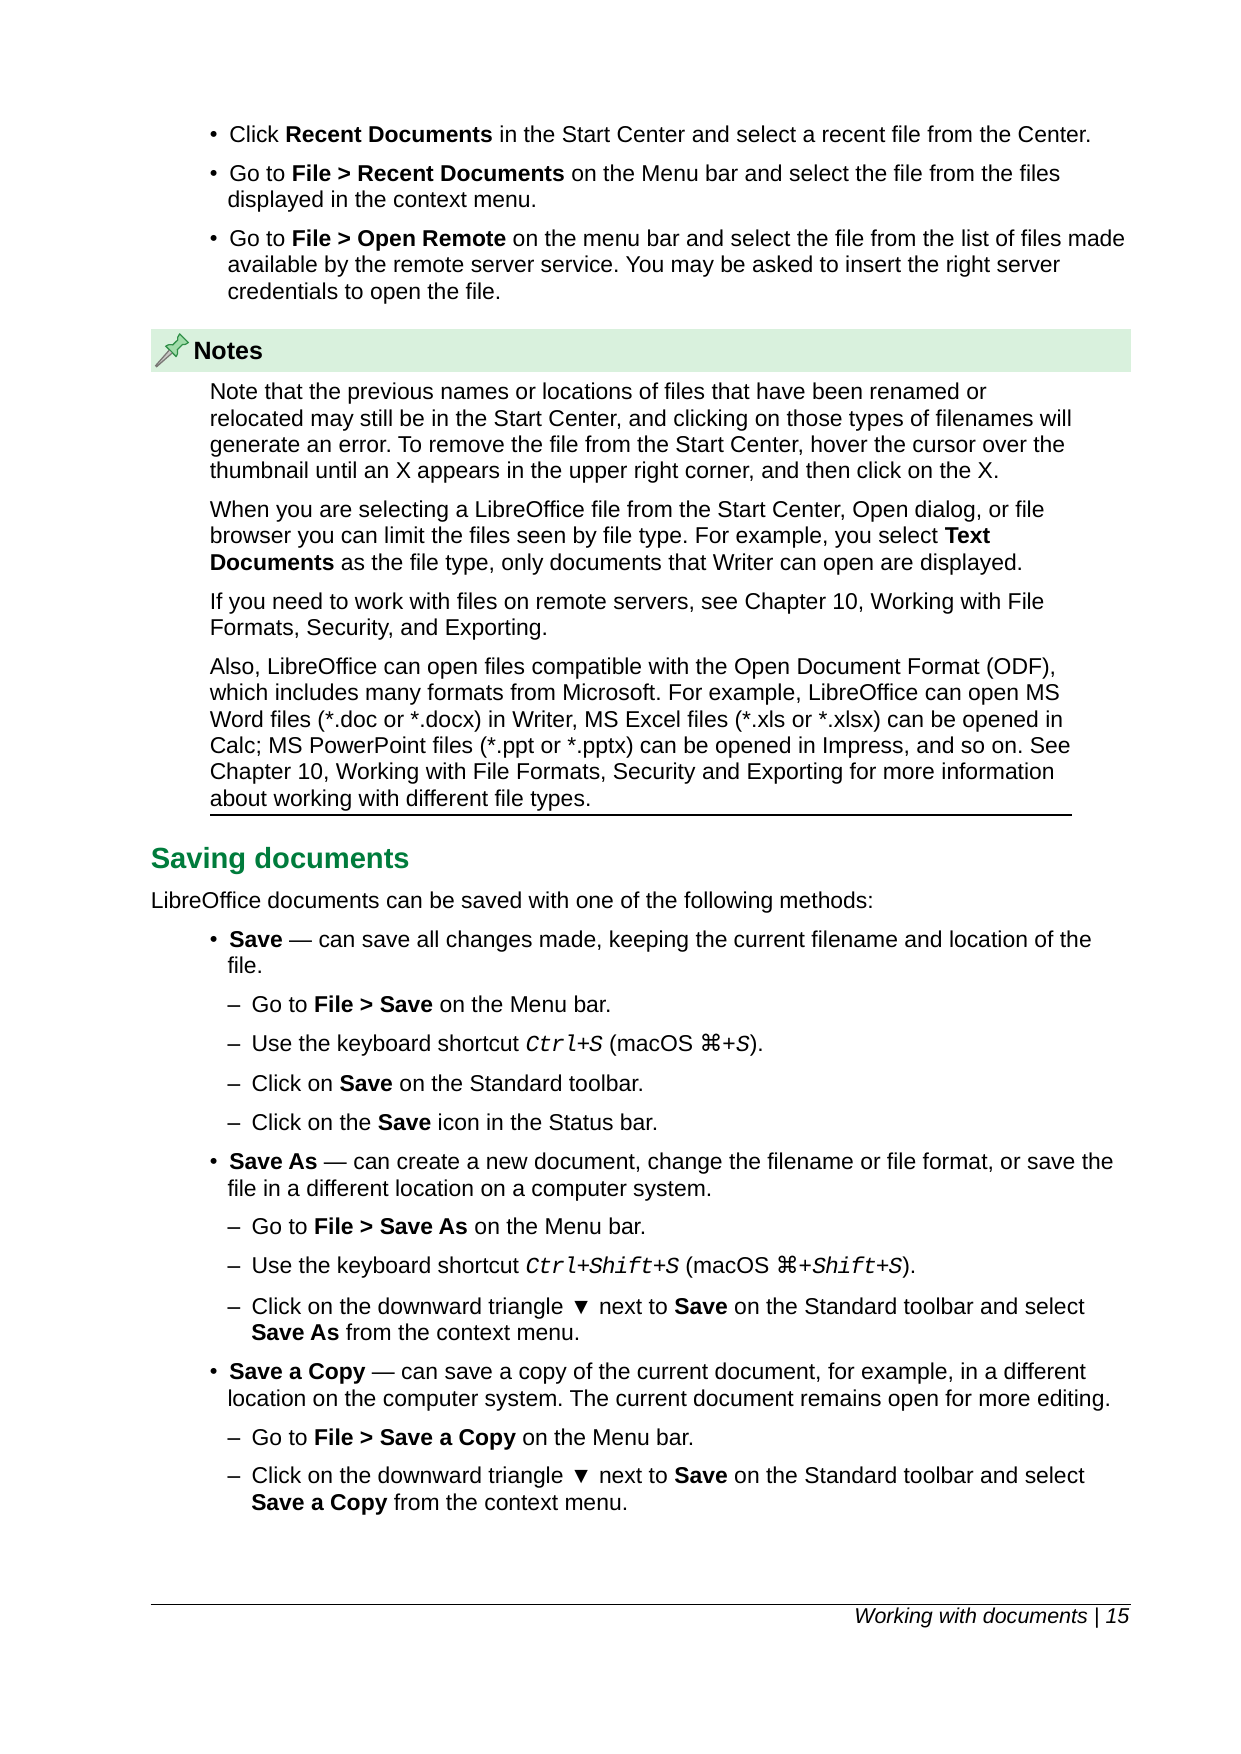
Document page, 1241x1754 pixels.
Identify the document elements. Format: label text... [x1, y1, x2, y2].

list LibreOffice documents can be saved with one of the following methods: [151, 887, 1131, 913]
text When you are selecting a LibreOffice file from the Start Center, Open dialog, or file browser you can limit the files seen by file type. For example, you select Text Documents as the file type, only documents that Writer can open are displayed. [209, 496, 1072, 575]
subtitle Notes [151, 329, 1131, 372]
list Save — can save all changes made, keeping the current filename and location of the file. [209, 926, 1131, 978]
list Click on Save on the Standard toolbar. [227, 1070, 1131, 1097]
list Click on the downward triangle ▼ next to Save on the Standard toolbar and select Save As from the context menu. [227, 1293, 1131, 1346]
list Go to File > Save As on the Menu bar. [227, 1213, 1131, 1240]
list Go to File > Save a Copy on the Menu bar. [227, 1423, 1131, 1450]
list Use the keyboard shortcut Ctrl+S (macOS ⌘+S). [227, 1029, 1131, 1058]
text Note that the previous names or locations of files that have been renamed or relocated may still be in the Start Center, and clicking on those types of filenames will generate an error. To remove the file from the Start Center, hover the cursor over the thumbnail until an X appears in the upper right corner, and then click on the X. [209, 378, 1072, 483]
list Go to File > Recent Documents on the Menu bar and select the file from the files displayed in the context menu. [209, 160, 1131, 213]
list Click on the Save icon in the Status bar. [227, 1109, 1131, 1136]
list Save a Copy — can save a copy of the current document, for example, in a different location on the computer system. The current document remains open for more editing. [209, 1358, 1131, 1411]
list Save As — can create a new document, change the filename or file format, or save the file in a different location on a computer system. [209, 1148, 1131, 1201]
subtitle Saving documents [151, 841, 1131, 874]
list Go to File > Save on the Menu bar. [227, 991, 1131, 1017]
list Click Recent Documents in the Start Center and select a recent file from the Center. [209, 121, 1131, 147]
list Go to File > Open Remote on the menu bar and select the file from the list of files made available by the remote server service. You may be asked to insert the right server credentials to open the file. [209, 225, 1131, 304]
list Use the keyboard shortcut Ctrl+Shift+S (macOS ⌘+Shift+S). [227, 1252, 1131, 1281]
list Click on the downward triangle ▼ next to Save on the Standard toolbar and select Save a Copy from the context menu. [227, 1462, 1131, 1515]
text Also, LibreOffice can open files compatible with the Open Document Format (ODF), which includes many formats from Microsoft. For example, LibreOffice can open MS Word files (*.doc or *.docx) in Writer, MS Excel files (*.xls or *.xlsx) can be opened in Calc; MS PowerPoint files (*.ppt or *.pptx) can be opened in Impress, and so on. See Chapter 10, Working with File Formats, Security and Exporting for more information about working with different file types. [209, 653, 1072, 816]
text If you need to work with files on remote servers, see Chapter 10, Working with File Formats, Security, and Exporting. [209, 588, 1072, 640]
